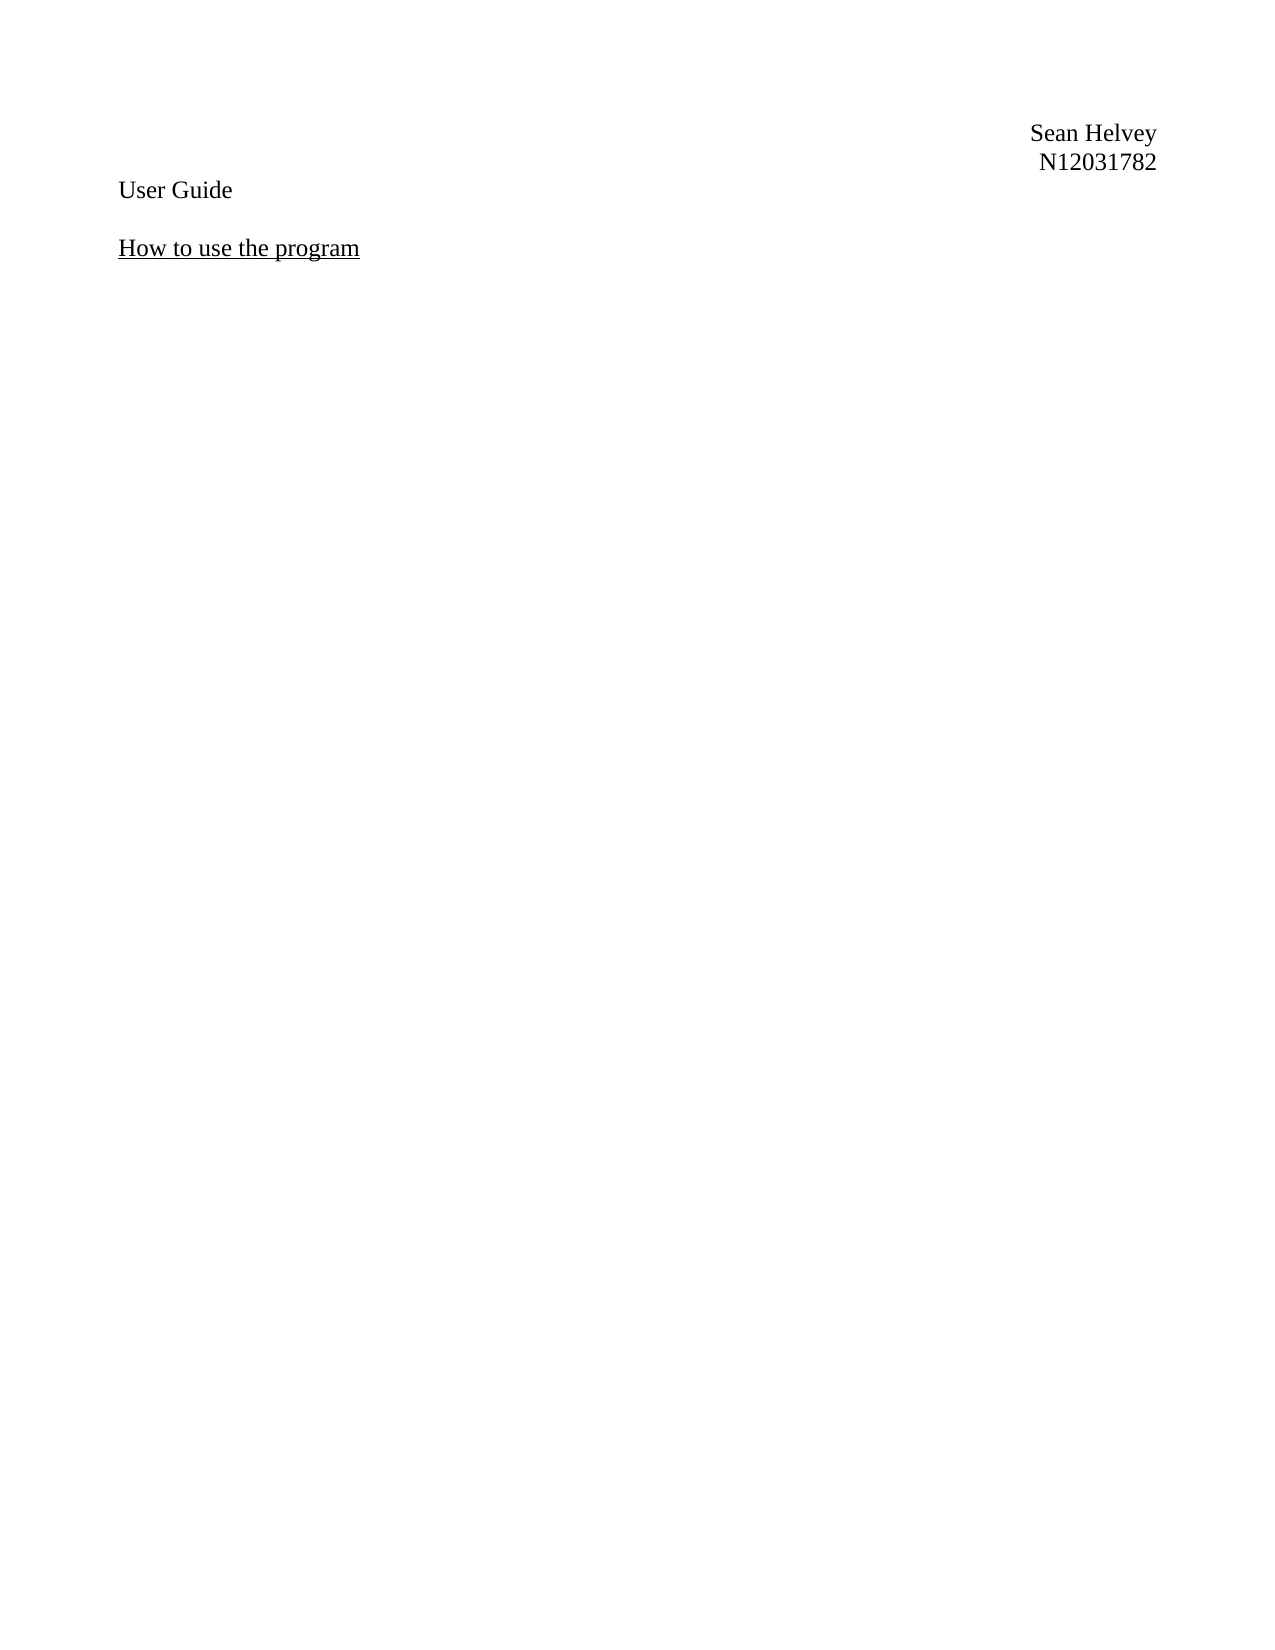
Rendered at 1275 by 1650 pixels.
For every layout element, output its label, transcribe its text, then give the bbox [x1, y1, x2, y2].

text How to use the program [118, 233, 1157, 262]
text N12031782 [118, 147, 1157, 176]
text User Guide [118, 176, 1157, 204]
text Sean Helvey [118, 118, 1157, 147]
